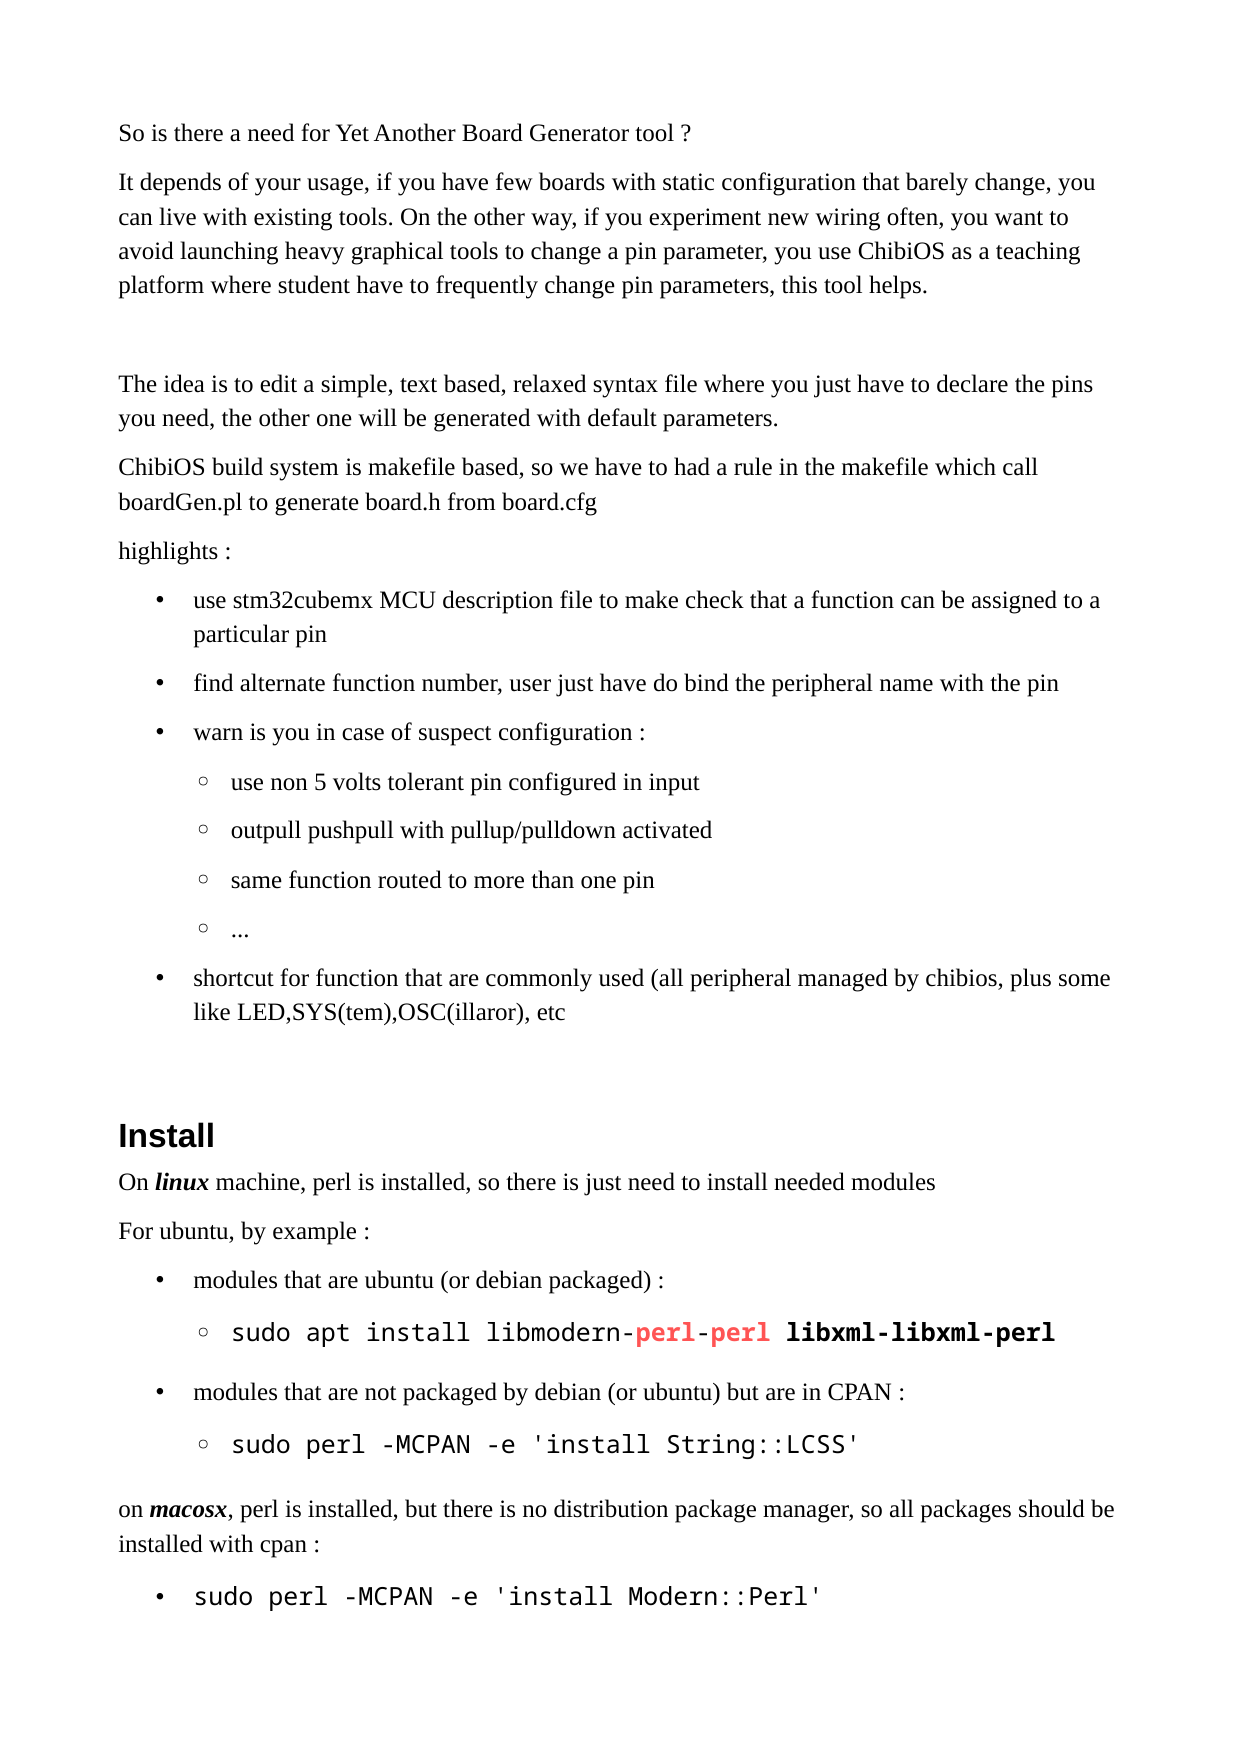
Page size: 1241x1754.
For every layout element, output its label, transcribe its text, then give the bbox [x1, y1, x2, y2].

text On linux machine, perl is installed, so there is just need to install needed modules [118, 1167, 1122, 1196]
list sudo apt install libmodern-perl-perl libxml-libxml-perl [193, 1314, 1122, 1377]
text It depends of your usage, if you have few boards with static configuration that barely change, you can live with existing tools. On the other way, if you experiment new wiring often, you want to avoid launching heavy graphical tools to change a pin parameter, you use ChibiOS as a teaching platform where student have to frequently change pin parameters, this tool helps. [118, 167, 1122, 299]
text ChibiOS build system is makefile based, so we have to had a rule in the makefile which call boardGen.pl to generate board.h from board.cfg [118, 452, 1122, 516]
list sudo perl -MCPAN -e 'install Modern::Perl' [156, 1578, 1122, 1612]
text For ubuntu, by example : [118, 1216, 1122, 1245]
list modules that are ubuntu (or debian packaged) : [156, 1266, 1122, 1294]
list ... [193, 914, 1122, 942]
text on macosx, perl is installed, but there is no distribution package manager, so all packages should be installed with cpan : [118, 1494, 1122, 1558]
list modules that are not packaged by debian (or ubuntu) but are in CPAN : [156, 1377, 1122, 1406]
list warn is you in case of suspect configuration : [156, 717, 1122, 746]
text So is there a need for Yet Another Board Generator tool ? [118, 118, 1122, 147]
text highlights : [118, 536, 1122, 564]
list same function routed to more than one pin [193, 865, 1122, 893]
list use stm32cubemx MCU description file to make check that a function can be assigned to a particular pin [156, 585, 1122, 648]
subtitle Install [118, 1116, 1122, 1155]
text The idea is to edit a simple, text based, relaxed syntax file where you just have to declare the pins you need, the other one will be generated with default parameters. [118, 369, 1122, 432]
list sudo perl -MCPAN -e 'install String::LCSS' [193, 1426, 1122, 1494]
list use non 5 volts tolerant pin configured in input [193, 767, 1122, 795]
list outpull pushpull with pullup/pulldown activated [193, 816, 1122, 844]
list shortcut for function that are commonly used (all peripheral managed by chibios, plus some like LED,SYS(tem),OSC(illaror), etc [156, 963, 1122, 1026]
list find alternate function number, user just have do bind the peripheral name with the pin [156, 668, 1122, 697]
